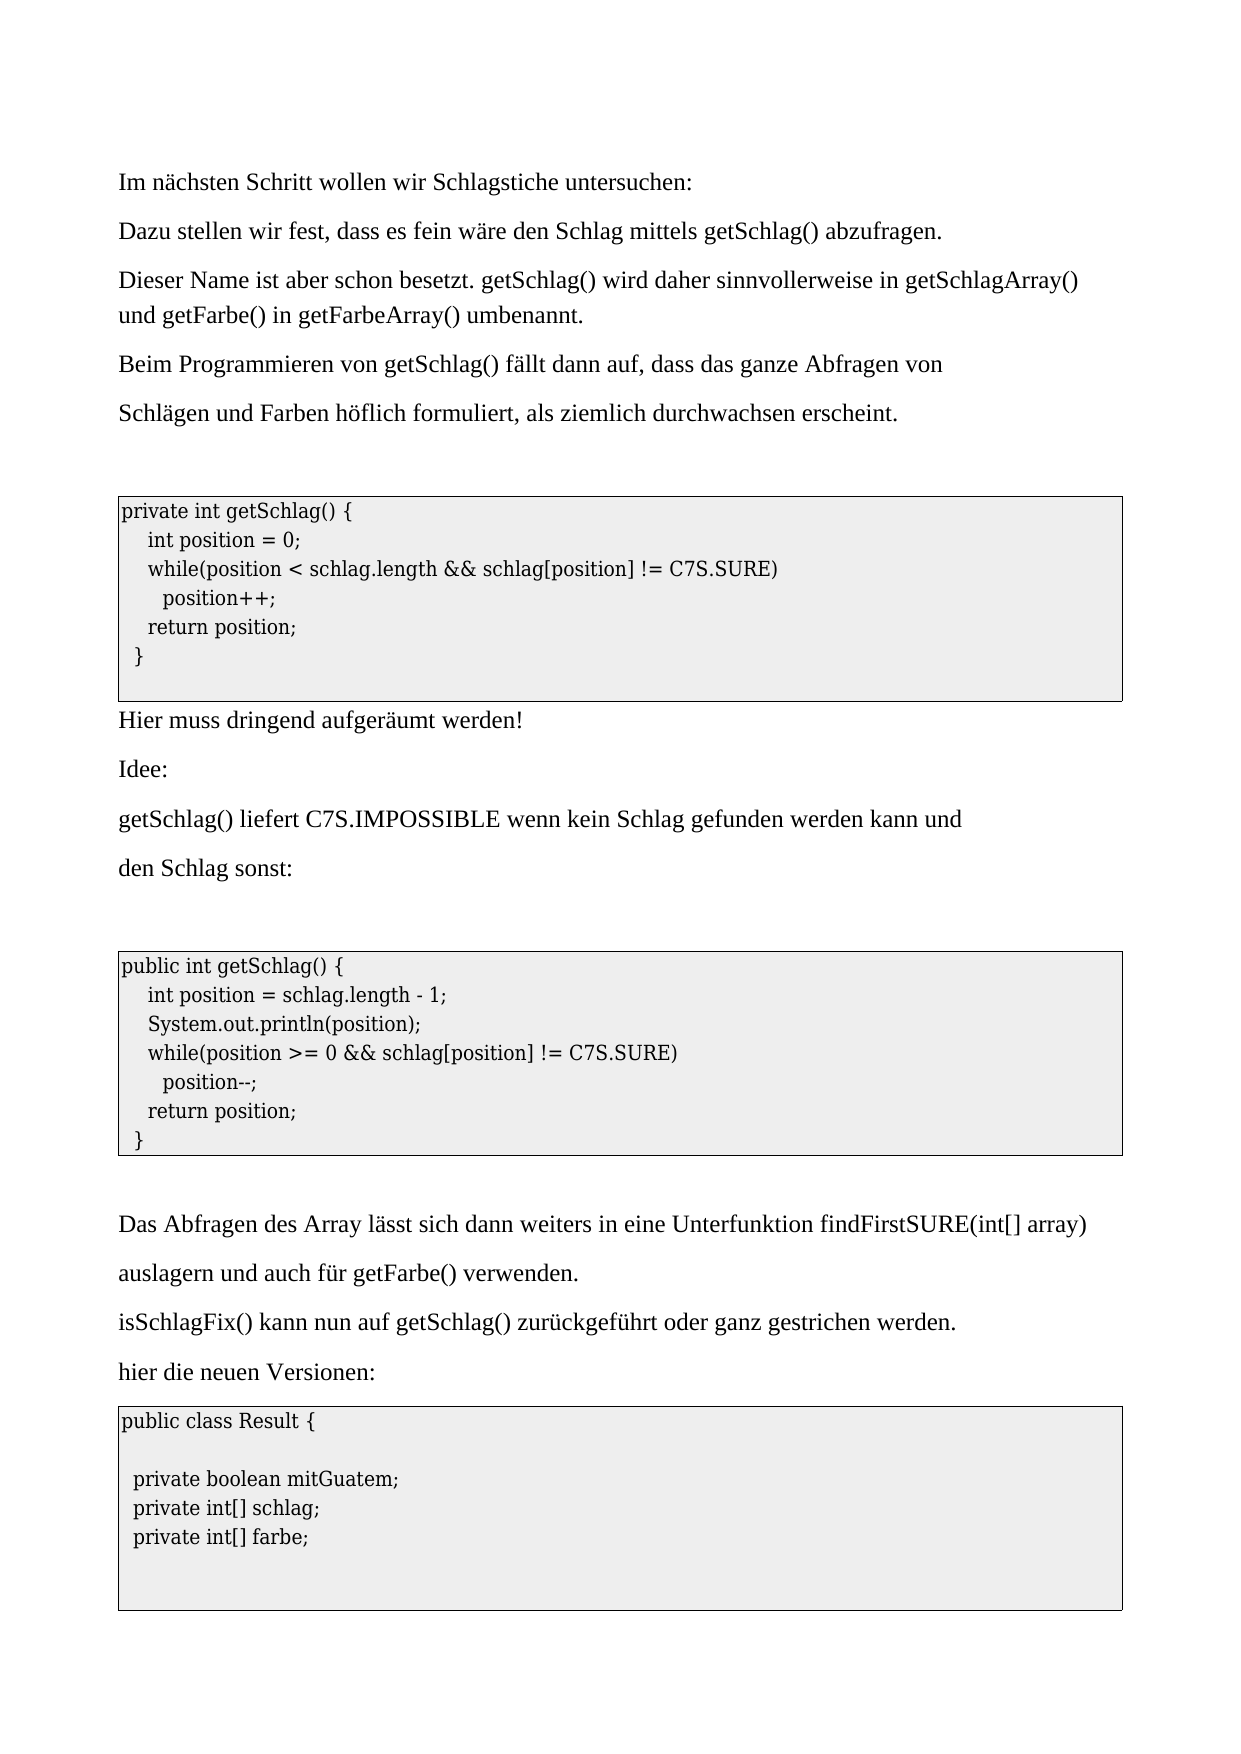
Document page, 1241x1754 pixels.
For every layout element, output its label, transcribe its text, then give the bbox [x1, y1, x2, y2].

text private int getSchlag() { [119, 497, 1122, 523]
text int position = schlag.length - 1; [119, 980, 1122, 1007]
text private int[] farbe; [119, 1522, 1122, 1549]
text Dieser Name ist aber schon besetzt. getSchlag() wird daher sinnvollerweise in getSchlagArray() und getFarbe() in getFarbeArray() umbenannt. [118, 265, 1122, 328]
text while(position < schlag.length && schlag[position] != C7S.SURE) [119, 554, 1122, 581]
text System.out.println(position); [119, 1009, 1122, 1036]
text position++; [119, 583, 1122, 611]
text Im nächsten Schritt wollen wir Schlagstiche untersuchen: [118, 167, 1122, 196]
text private int[] schlag; [119, 1493, 1122, 1520]
text Das Abfragen des Array lässt sich dann weiters in eine Unterfunktion findFirstSURE(int[] array) [118, 1209, 1122, 1238]
text getSchlag() liefert C7S.IMPOSSIBLE wenn kein Schlag gefunden werden kann und [118, 804, 1122, 832]
text Idee: [118, 754, 1122, 783]
text public int getSchlag() { [119, 952, 1122, 978]
text auslagern und auch für getFarbe() verwenden. [118, 1258, 1122, 1287]
text position--; [119, 1067, 1122, 1094]
text public class Result { [119, 1407, 1122, 1433]
text Dazu stellen wir fest, dass es fein wäre den Schlag mittels getSchlag() abzufragen. [118, 216, 1122, 245]
text Hier muss dringend aufgeräumt werden! [118, 706, 1122, 734]
text Schlägen und Farben höflich formuliert, als ziemlich durchwachsen erscheint. [118, 398, 1122, 427]
text isSchlagFix() kann nun auf getSchlag() zurückgeführt oder ganz gestrichen werden. [118, 1307, 1122, 1336]
text den Schlag sonst: [118, 853, 1122, 881]
text return position; [119, 1096, 1122, 1123]
text } [119, 1125, 1122, 1155]
text int position = 0; [119, 525, 1122, 552]
text hier die neuen Versionen: [118, 1357, 1122, 1385]
text } [119, 641, 1122, 669]
text private boolean mitGuatem; [119, 1464, 1122, 1491]
text Beim Programmieren von getSchlag() fällt dann auf, dass das ganze Abfragen von [118, 349, 1122, 378]
text return position; [119, 612, 1122, 639]
text while(position >= 0 && schlag[position] != C7S.SURE) [119, 1038, 1122, 1065]
